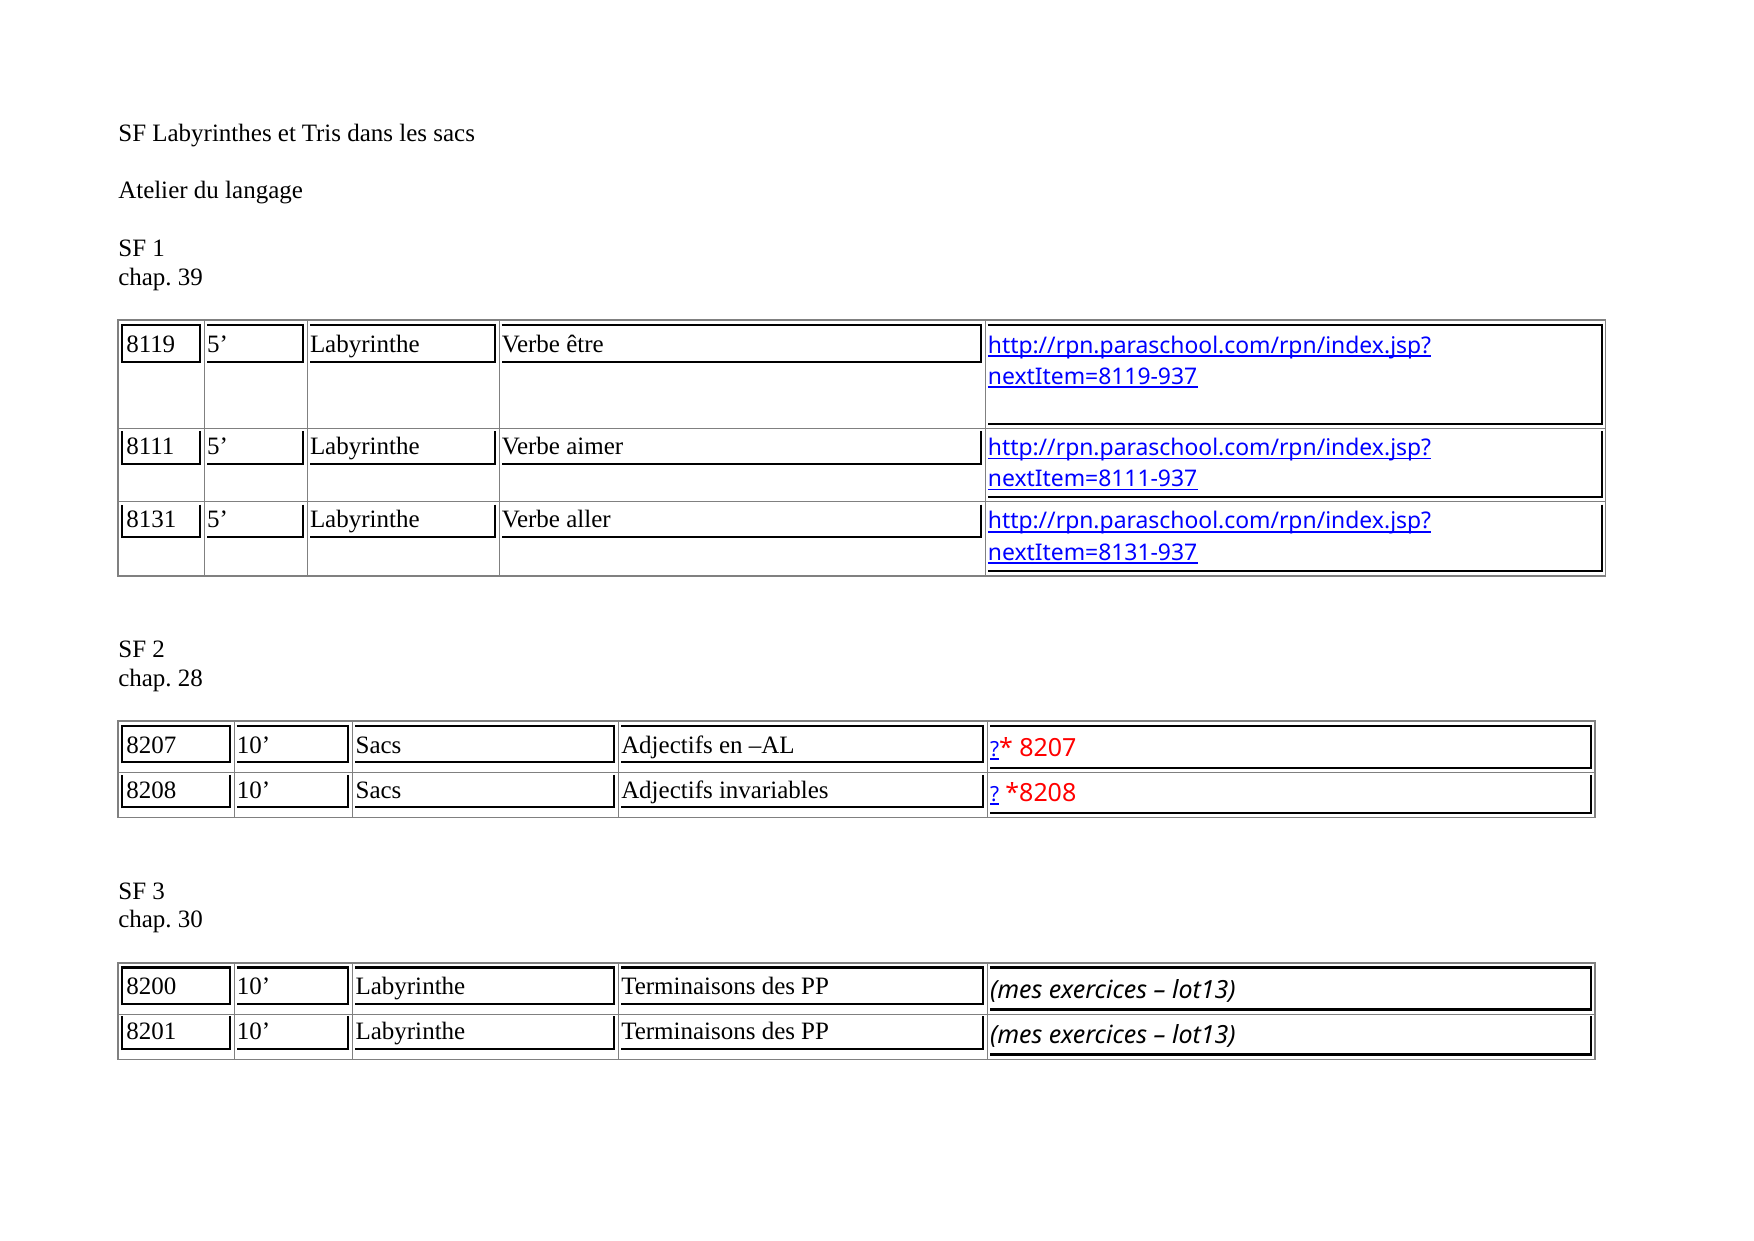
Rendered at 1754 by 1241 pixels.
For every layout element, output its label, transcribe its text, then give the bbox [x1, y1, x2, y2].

text chap. 28 [118, 663, 1636, 691]
table_header (mes exercices – lot13) [988, 964, 1594, 1013]
table_header http://rpn.paraschool.com/rpn/index.jsp?nextItem=8119-937 [986, 321, 1605, 428]
text SF 3 [118, 876, 1636, 904]
table_cell 8208 [119, 773, 234, 817]
table_header 8200 [119, 964, 234, 1013]
table_header 8119 [119, 321, 204, 428]
table_cell Labyrinthe [308, 502, 499, 575]
table_header ?* 8207 [988, 722, 1594, 772]
text Atelier du langage [118, 176, 1636, 204]
table_cell Adjectifs invariables [619, 773, 987, 817]
table_cell 8111 [119, 429, 204, 501]
table_cell Labyrinthe [308, 429, 499, 501]
table_header Labyrinthe [308, 321, 499, 428]
table_cell Terminaisons des PP [619, 1015, 987, 1058]
table_cell Labyrinthe [353, 1015, 618, 1058]
table_header Sacs [353, 722, 618, 772]
table_header Terminaisons des PP [619, 964, 987, 1013]
table_header Verbe être [500, 321, 985, 428]
table_cell 5’ [205, 429, 307, 501]
table_cell 5’ [205, 502, 307, 575]
table_cell (mes exercices – lot13) [988, 1015, 1594, 1058]
table_cell 10’ [235, 1015, 352, 1058]
text chap. 39 [118, 262, 1636, 291]
table_cell Sacs [353, 773, 618, 817]
table_cell 8201 [119, 1015, 234, 1058]
table_header 10’ [235, 964, 352, 1013]
text SF 2 [118, 634, 1636, 663]
table_cell http://rpn.paraschool.com/rpn/index.jsp?nextItem=8131-937 [986, 502, 1605, 575]
table_header Adjectifs en –AL [619, 722, 987, 772]
table_cell Verbe aimer [500, 429, 985, 501]
table_cell 8131 [119, 502, 204, 575]
table_header 5’ [205, 321, 307, 428]
table_cell Verbe aller [500, 502, 985, 575]
table_cell 10’ [235, 773, 352, 817]
table_cell http://rpn.paraschool.com/rpn/index.jsp?nextItem=8111-937 [986, 429, 1605, 501]
text chap. 30 [118, 904, 1636, 933]
table_header 8207 [119, 722, 234, 772]
table_header Labyrinthe [353, 964, 618, 1013]
table_cell ? *8208 [988, 773, 1594, 817]
text SF 1 [118, 233, 1636, 262]
text SF Labyrinthes et Tris dans les sacs [118, 118, 1636, 147]
table_header 10’ [235, 722, 352, 772]
